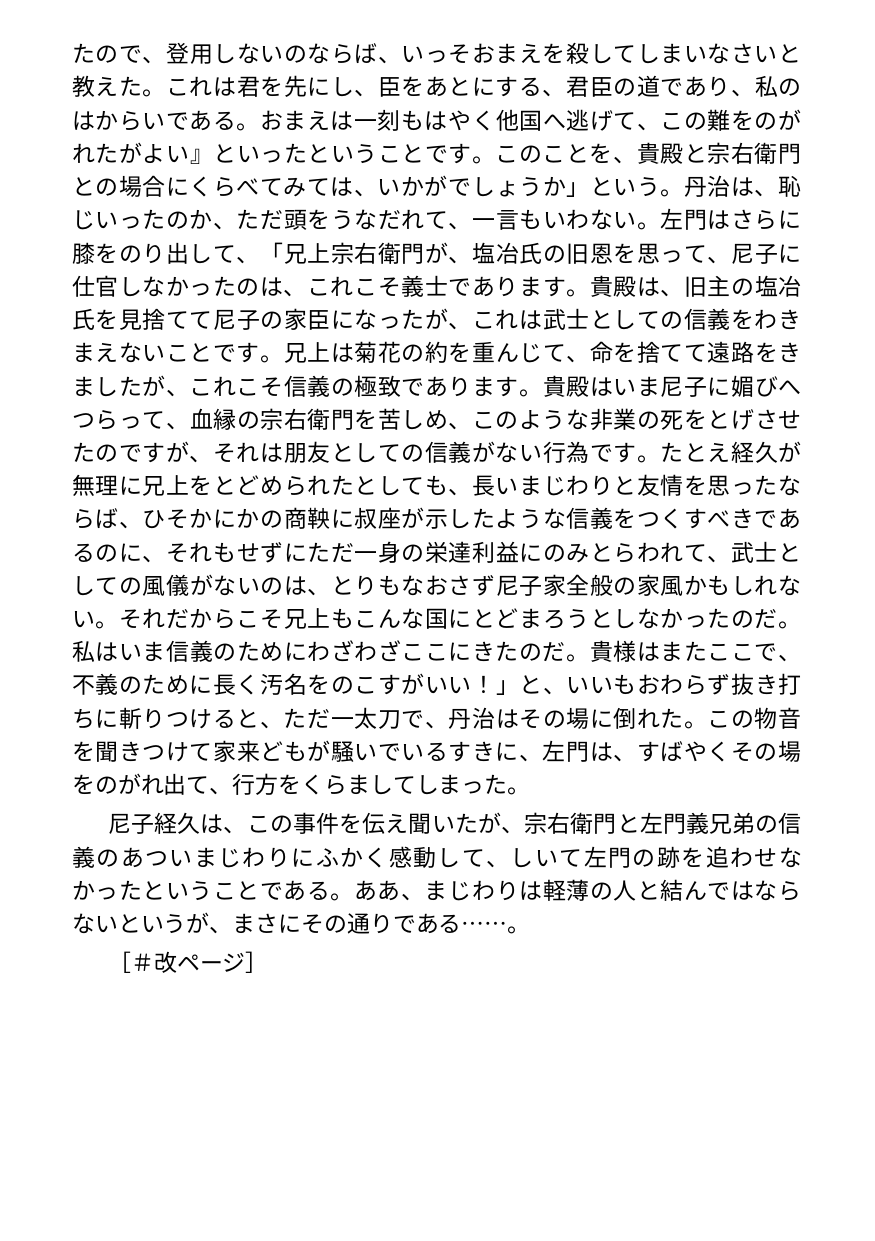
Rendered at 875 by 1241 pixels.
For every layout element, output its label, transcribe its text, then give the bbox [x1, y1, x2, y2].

text 尼子経久は、この事件を伝え聞いたが、宗右衛門と左門義兄弟の信義のあついまじわりにふかく感動して、しいて左門の跡を追わせなかったということである。ああ、まじわりは軽薄の人と結んではならないというが、まさにその通りである……。 [72, 806, 802, 939]
text ［＃改ページ］ [72, 945, 802, 978]
text たので、登用しないのならば、いっそおまえを殺してしまいなさいと教えた。これは君を先にし、臣をあとにする、君臣の道であり、私のはからいである。おまえは一刻もはやく他国へ逃げて、この難をのがれたがよい』といったということです。このことを、貴殿と宗右衛門との場合にくらべてみては、いかがでしょうか」という。丹治は、恥じいったのか、ただ頭をうなだれて、一言もいわない。左門はさらに膝をのり出して、「兄上宗右衛門が、塩冶氏の旧恩を思って、尼子に仕官しなかったのは、これこそ義士であります。貴殿は、旧主の塩冶氏を見捨てて尼子の家臣になったが、これは武士としての信義をわきまえないことです。兄上は菊花の約を重んじて、命を捨てて遠路をきましたが、これこそ信義の極致であります。貴殿はいま尼子に媚びへつらって、血縁の宗右衛門を苦しめ、このような非業の死をとげさせたのですが、それは朋友としての信義がない行為です。たとえ経久が無理に兄上をとどめられたとしても、長いまじわりと友情を思ったならば、ひそかにかの商鞅に叔座が示したような信義をつくすべきであるのに、それもせずにただ一身の栄達利益にのみとらわれて、武士としての風儀がないのは、とりもなおさず尼子家全般の家風かもしれない。それだからこそ兄上もこんな国にとどまろうとしなかったのだ。私はいま信義のためにわざわざここにきたのだ。貴様はまたここで、不義のために長く汚名をのこすがいい！」と、いいもおわらず抜き打ちに斬りつけると、ただ一太刀で、丹治はその場に倒れた。この物音を聞きつけて家来どもが騒いでいるすきに、左門は、すばやくその場をのがれ出て、行方をくらましてしまった。 [72, 36, 802, 800]
